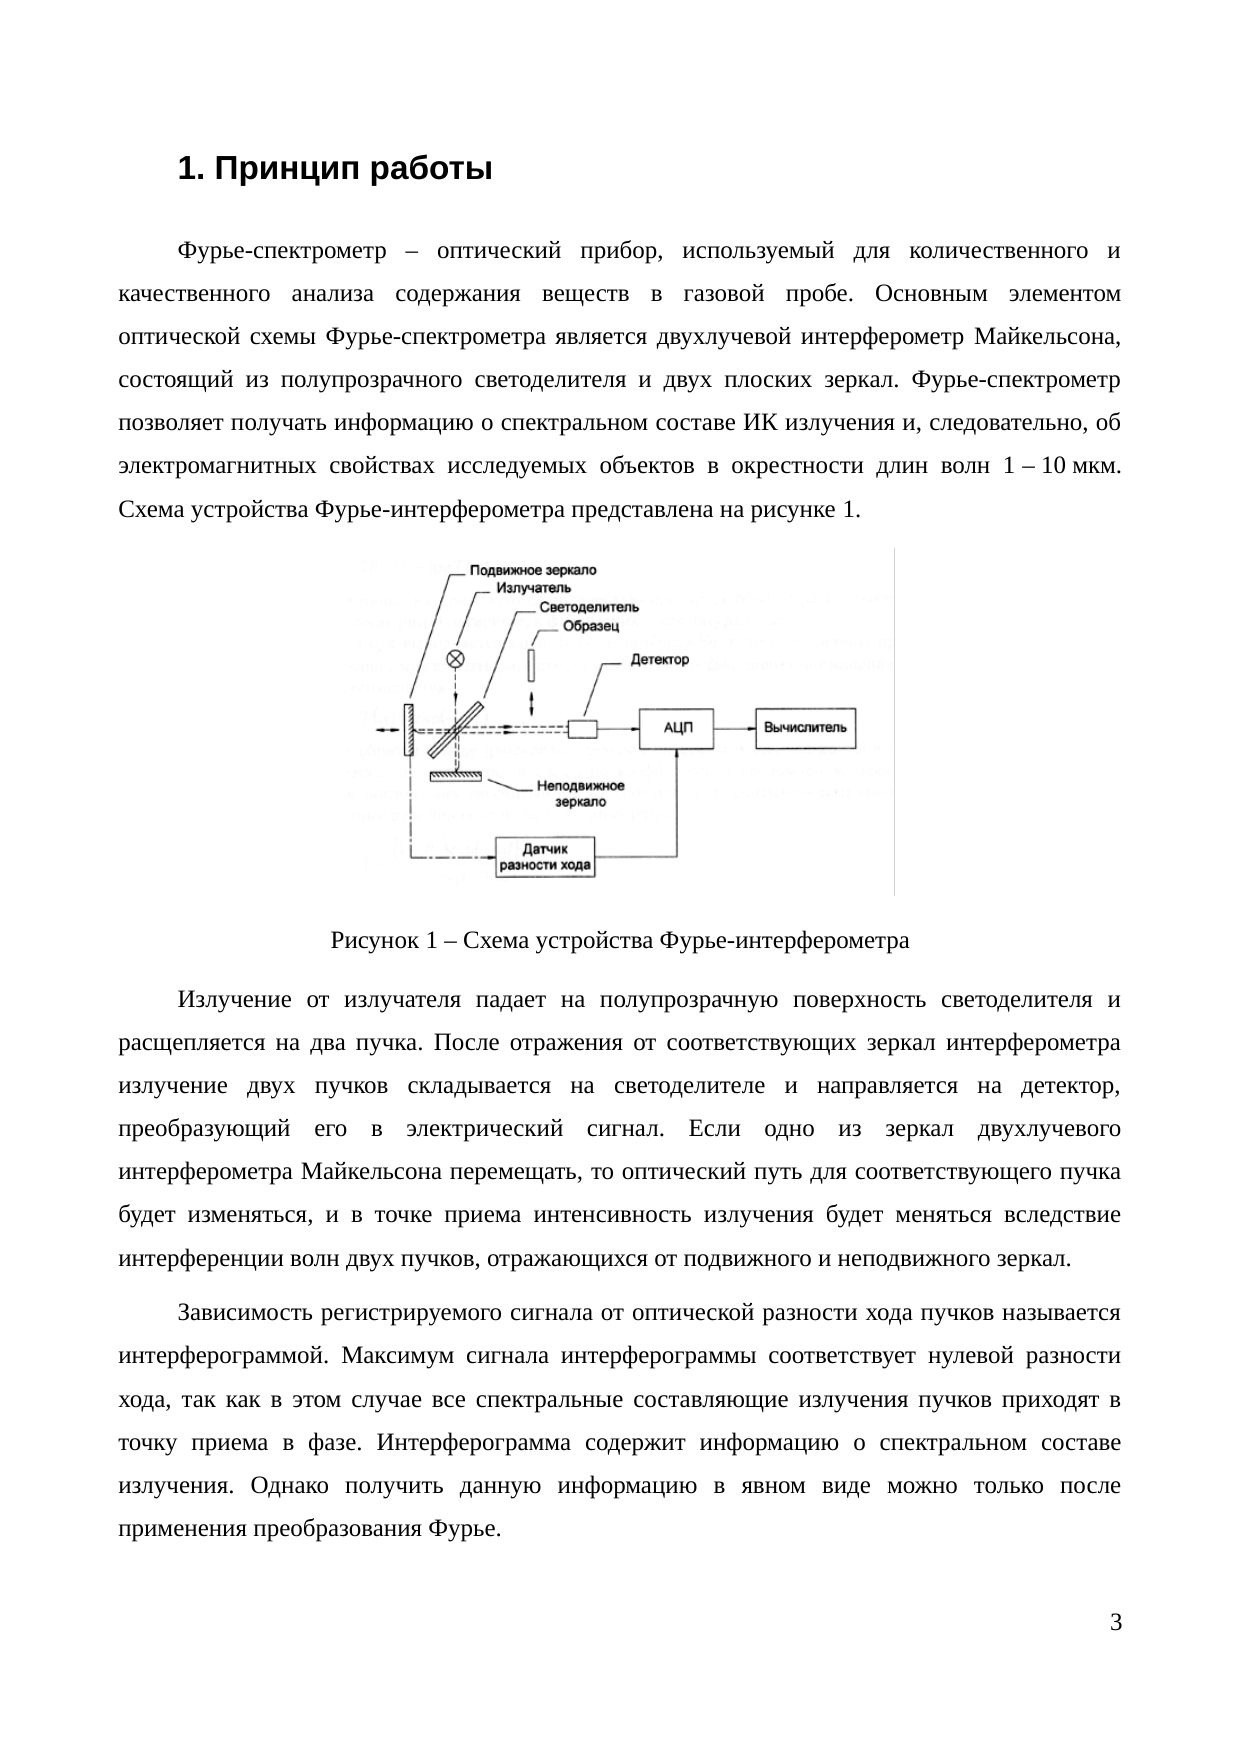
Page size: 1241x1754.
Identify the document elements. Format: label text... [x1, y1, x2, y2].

text Рисунок 1 – Схема устройства Фурье-интерферометра [118, 926, 1122, 954]
text Излучение от излучателя падает на полупрозрачную поверхность светоделителя и расщепляется на два пучка. После отражения от соответствующих зеркал интерферометра излучение двух пучков складывается на светоделителе и направляется на детектор, преобразующий его в электрический сигнал. Если одно из зеркал двухлучевого интерферометра Майкельсона перемещать, то оптический путь для соответствующего пучка будет изменяться, и в точке приема интенсивность излучения будет меняться вследствие интерференции волн двух пучков, отражающихся от подвижного и неподвижного зеркал. [118, 984, 1122, 1271]
text Зависимость регистрируемого сигнала от оптической разности хода пучков называется интерферограммой. Максимум сигнала интерферограммы соответствует нулевой разности хода, так как в этом случае все спектральные составляющие излучения пучков приходят в точку приема в фазе. Интерферограмма содержит информацию о спектральном составе излучения. Однако получить данную информацию в явном виде можно только после применения преобразования Фурье. [118, 1297, 1122, 1542]
text Фурье-спектрометр – оптический прибор, используемый для количественного и качественного анализа содержания веществ в газовой пробе. Основным элементом оптической схемы Фурье-спектрометра является двухлучевой интерферометр Майкельсона, состоящий из полупрозрачного светоделителя и двух плоских зеркал. Фурье-спектрометр позволяет получать информацию о спектральном составе ИК излучения и, следовательно, об электромагнитных свойствах исследуемых объектов в окрестности длин волн 1 – 10 мкм. Схема устройства Фурье-интерферометра представлена на рисунке 1. [118, 235, 1122, 522]
subtitle Принцип работы [118, 148, 1122, 186]
picture [344, 548, 896, 896]
